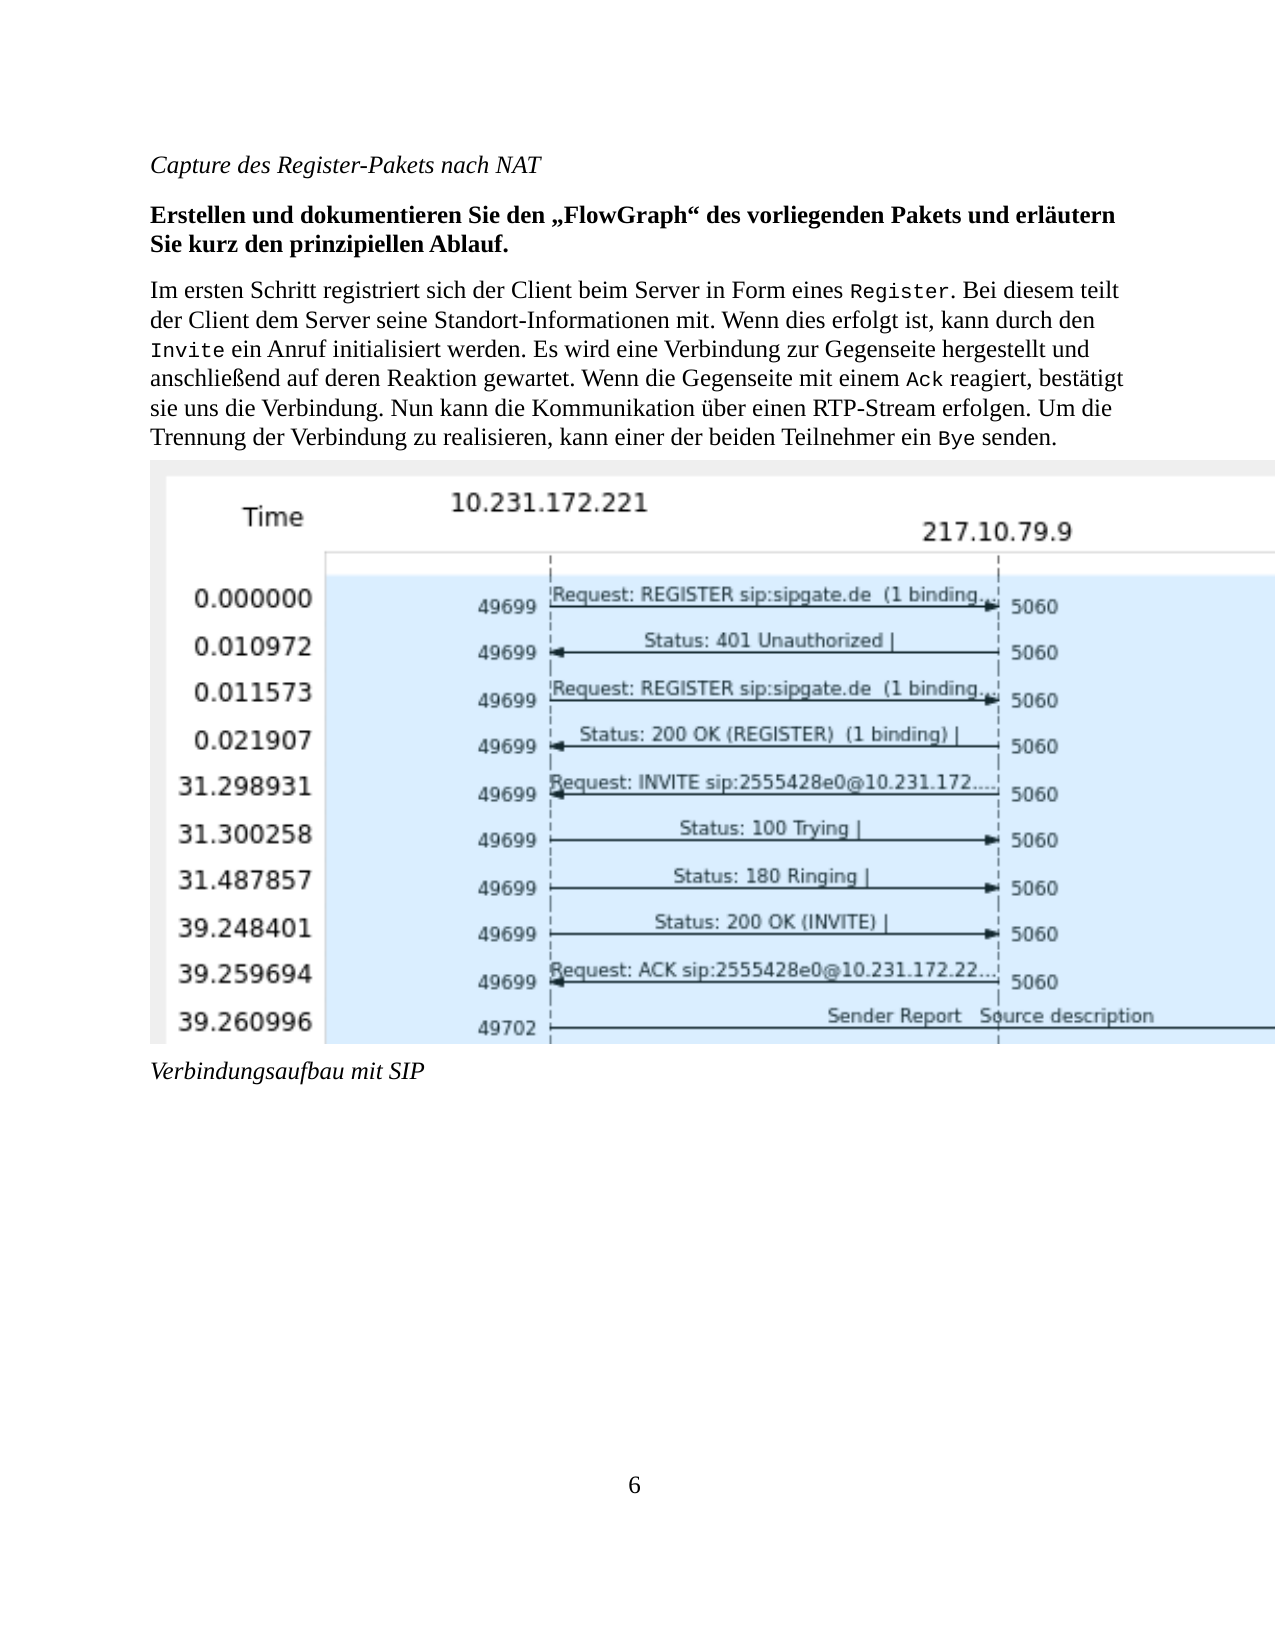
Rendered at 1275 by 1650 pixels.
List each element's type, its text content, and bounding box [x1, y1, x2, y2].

text Verbindungsaufbau mit SIP [150, 1056, 1125, 1085]
text Im ersten Schritt registriert sich der Client beim Server in Form eines Register. Bei diesem teilt der Client dem Server seine Standort-Informationen mit. Wenn dies erfolgt ist, kann durch den Invite ein Anruf initialisiert werden. Es wird eine Verbindung zur Gegenseite hergestellt und anschließend auf deren Reaktion gewartet. Wenn die Gegenseite mit einem Ack reagiert, bestätigt sie uns die Verbindung. Nun kann die Kommunikation über einen RTP-Stream erfolgen. Um die Trennung der Verbindung zu realisieren, kann einer der beiden Teilnehmer ein Bye senden. [150, 276, 1125, 451]
picture [150, 460, 1275, 1044]
text Erstellen und dokumentieren Sie den „FlowGraph“ des vorliegenden Pakets und erläutern Sie kurz den prinzipiellen Ablauf. [150, 200, 1125, 258]
text Capture des Register-Pakets nach NAT [150, 150, 1125, 179]
